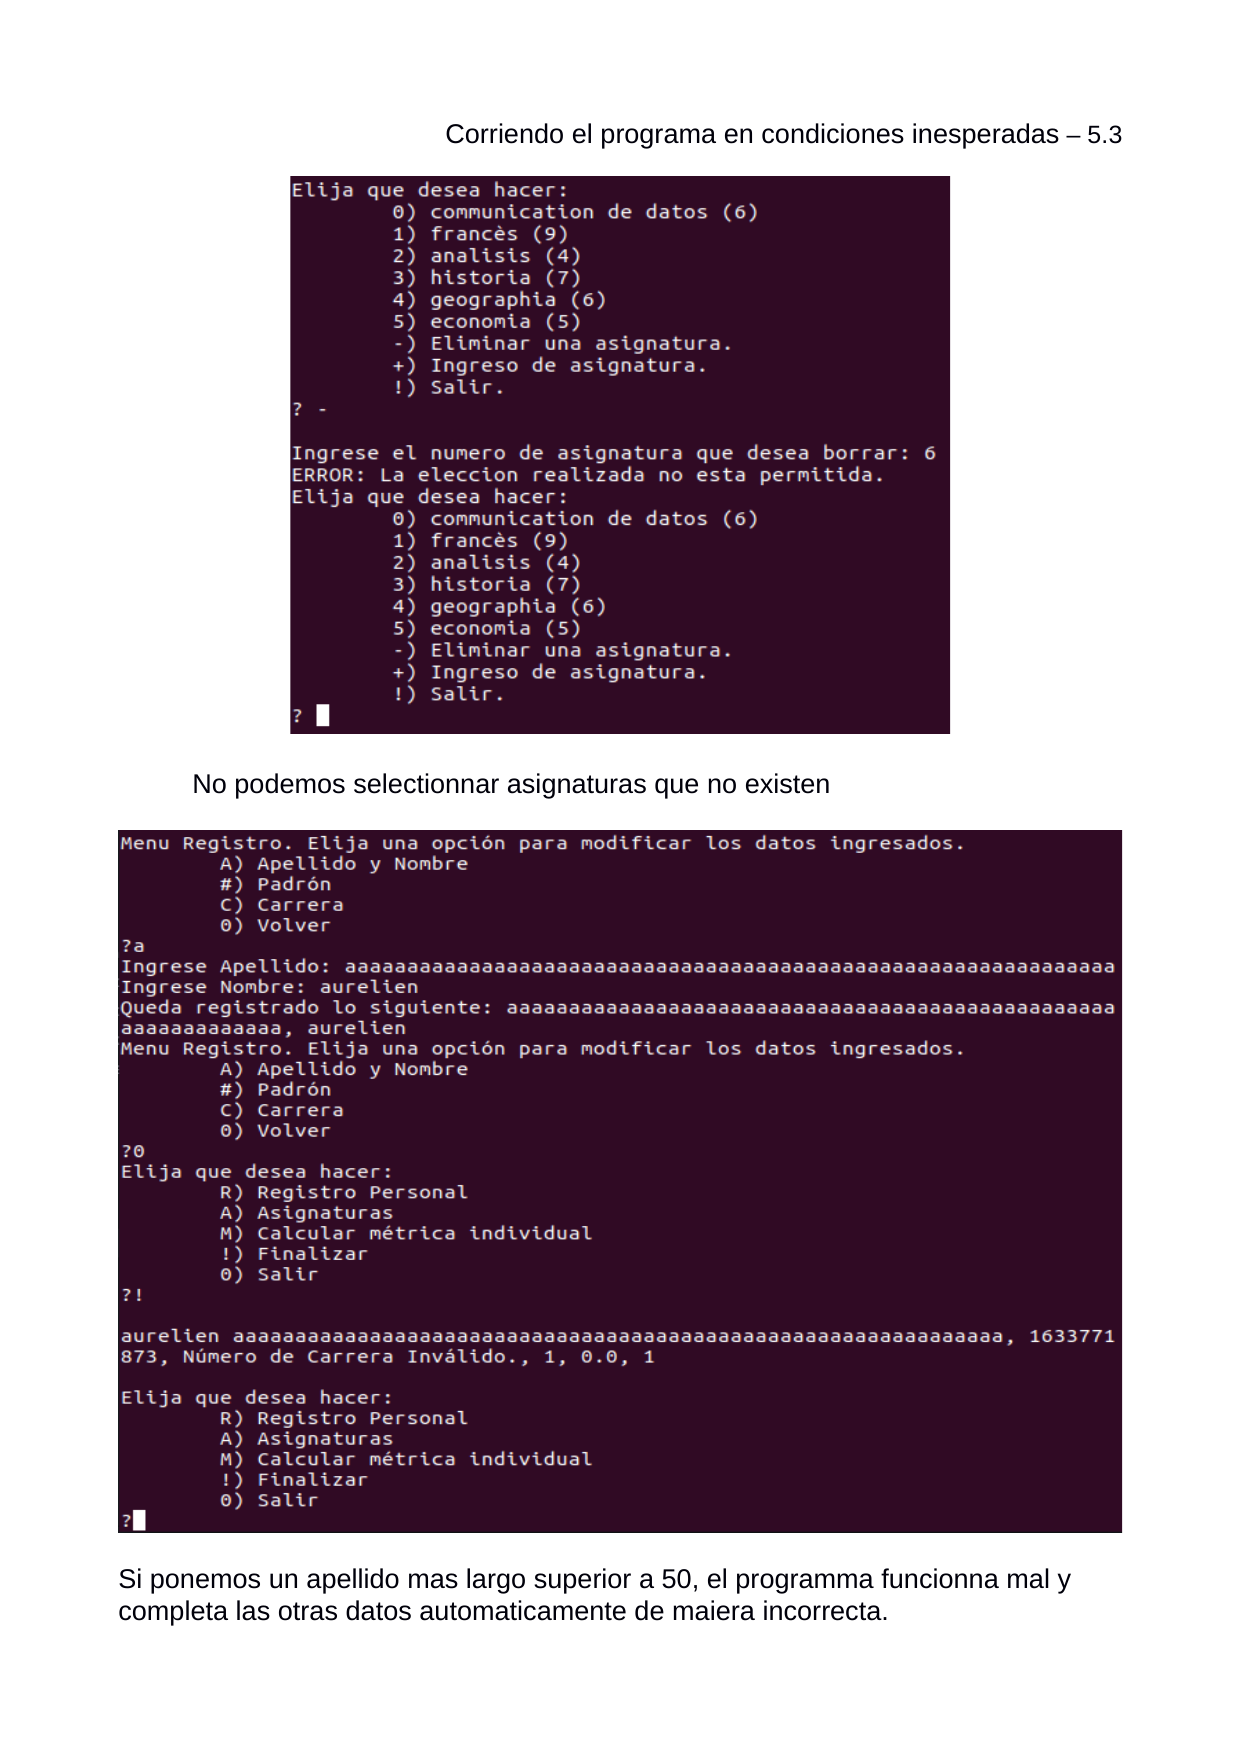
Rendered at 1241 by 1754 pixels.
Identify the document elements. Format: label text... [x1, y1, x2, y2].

picture [118, 830, 1123, 1533]
text Si ponemos un apellido mas largo superior a 50, el programma funcionna mal y completa las otras datos automaticamente de maiera incorrecta. [118, 1563, 1122, 1626]
text No podemos selectionnar asignaturas que no existen [118, 768, 1122, 799]
picture [290, 176, 951, 734]
